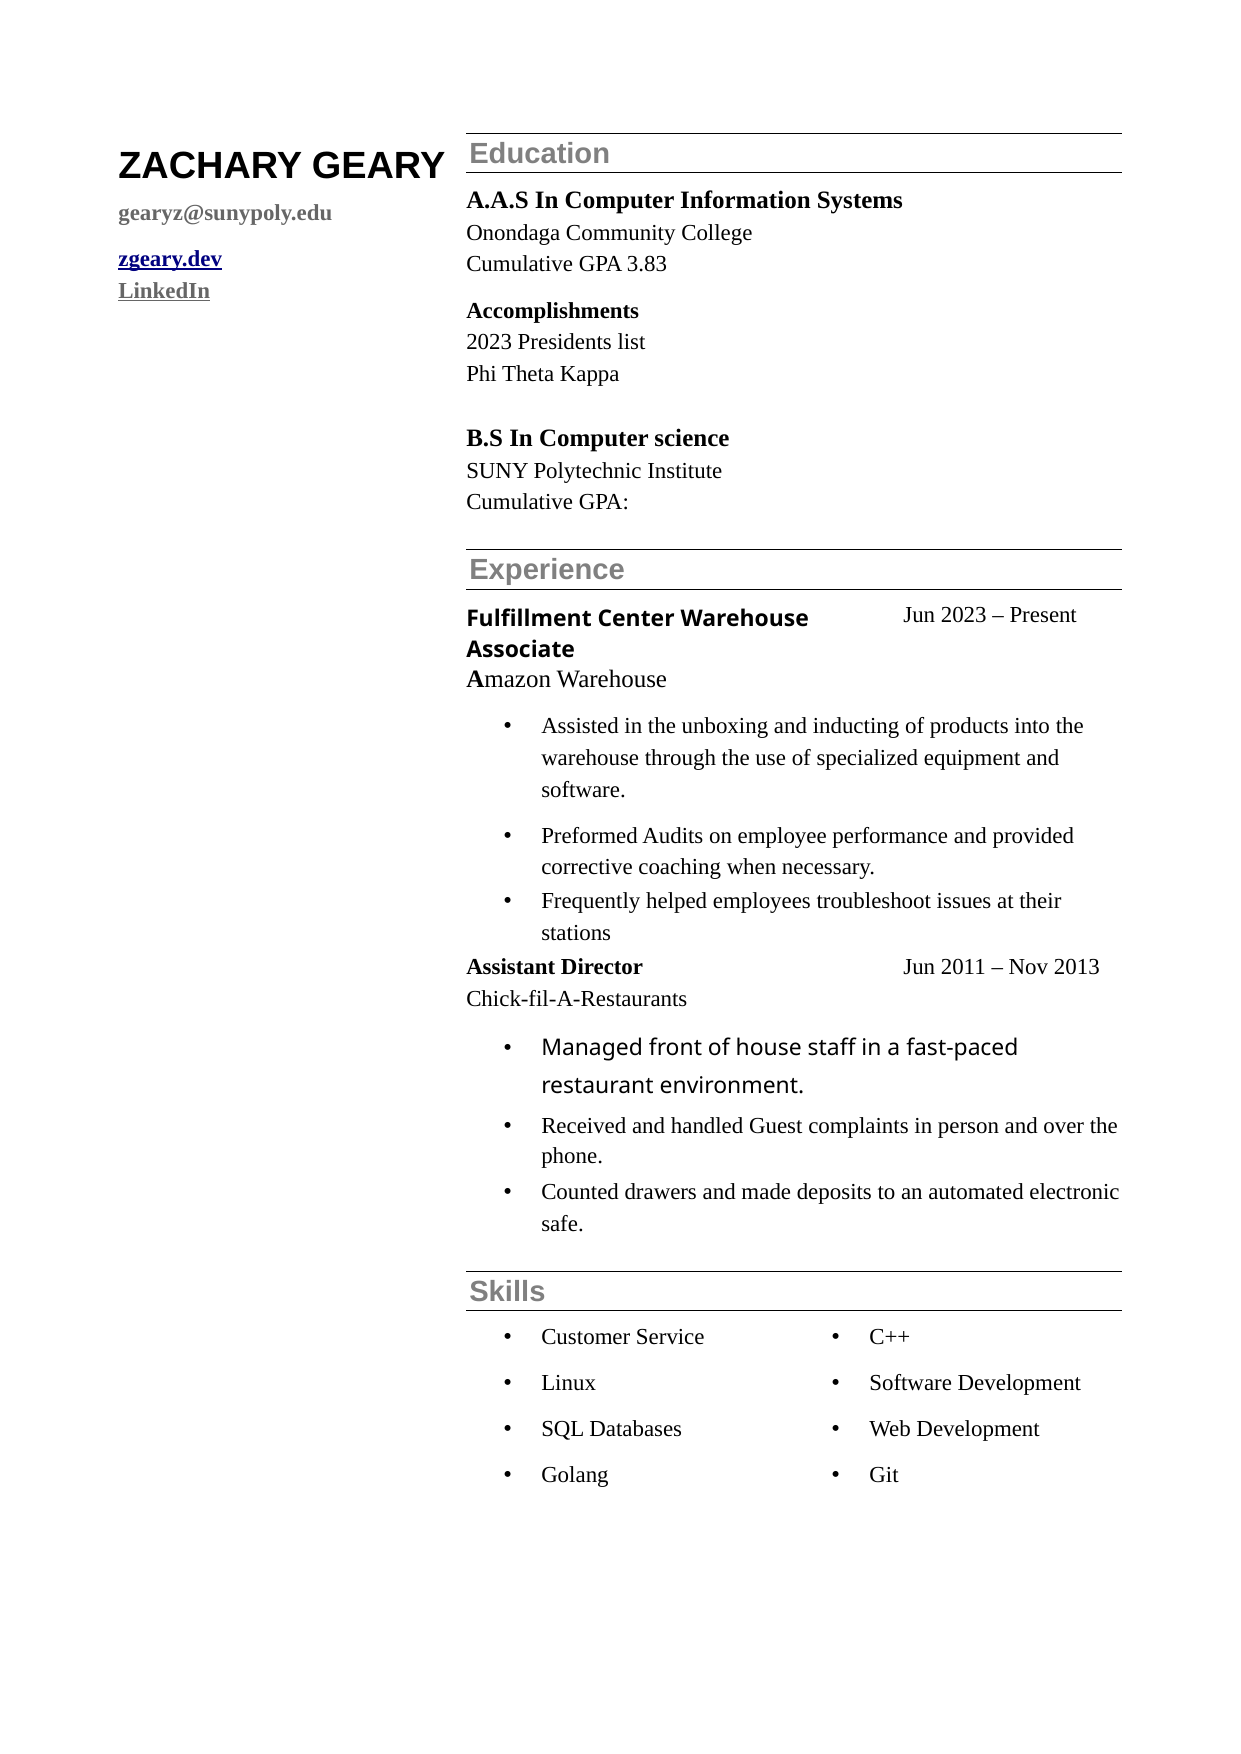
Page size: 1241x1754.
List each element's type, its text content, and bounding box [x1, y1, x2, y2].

list Web Development [832, 1415, 1122, 1442]
list Customer Service [503, 1323, 794, 1349]
subtitle Education [466, 134, 1122, 172]
list Git [832, 1461, 1122, 1488]
text Accomplishments [466, 297, 1122, 323]
text Jun 2023 – Present [903, 601, 1122, 628]
text A.A.S In Computer Information Systems Onondaga Community College Cumulative GPA 3.83 [466, 185, 1122, 277]
list Managed front of house staff in a fast-paced restaurant environment. [503, 1031, 1122, 1100]
text Assistant Director Chick-fil-A-Restaurants [466, 953, 903, 1011]
list Received and handled Guest complaints in person and over the phone. [503, 1112, 1122, 1169]
list Preformed Audits on employee performance and provided corrective coaching when necessary. [503, 822, 1122, 880]
list C++ [832, 1323, 1122, 1349]
list Software Development [832, 1369, 1122, 1396]
subtitle Experience [466, 550, 1122, 589]
list SQL Databases [503, 1415, 794, 1442]
list Assisted in the unboxing and inducting of products into the warehouse through the use of specialized equipment and software. [503, 712, 1122, 802]
text 2023 Presidents list [466, 328, 1122, 354]
text Phi Theta Kappa [466, 360, 1122, 386]
text Fulfillment Center Warehouse Associate Amazon Warehouse [466, 601, 903, 693]
text zgeary.dev [118, 245, 466, 272]
subtitle Skills [466, 1272, 1122, 1310]
list Linux [503, 1369, 794, 1396]
text LinkedIn [118, 277, 466, 303]
list Golang [503, 1461, 794, 1488]
list Counted drawers and made deposits to an automated electronic safe. [503, 1178, 1122, 1236]
text Jun 2011 – Nov 2013 [903, 953, 1122, 980]
list Frequently helped employees troubleshoot issues at their stations [503, 888, 1122, 946]
text B.S In Computer science SUNY Polytechnic Institute Cumulative GPA: [466, 423, 1122, 515]
subtitle ZACHARY GEARY [118, 143, 466, 187]
text gearyz@sunypoly.edu [118, 199, 466, 226]
